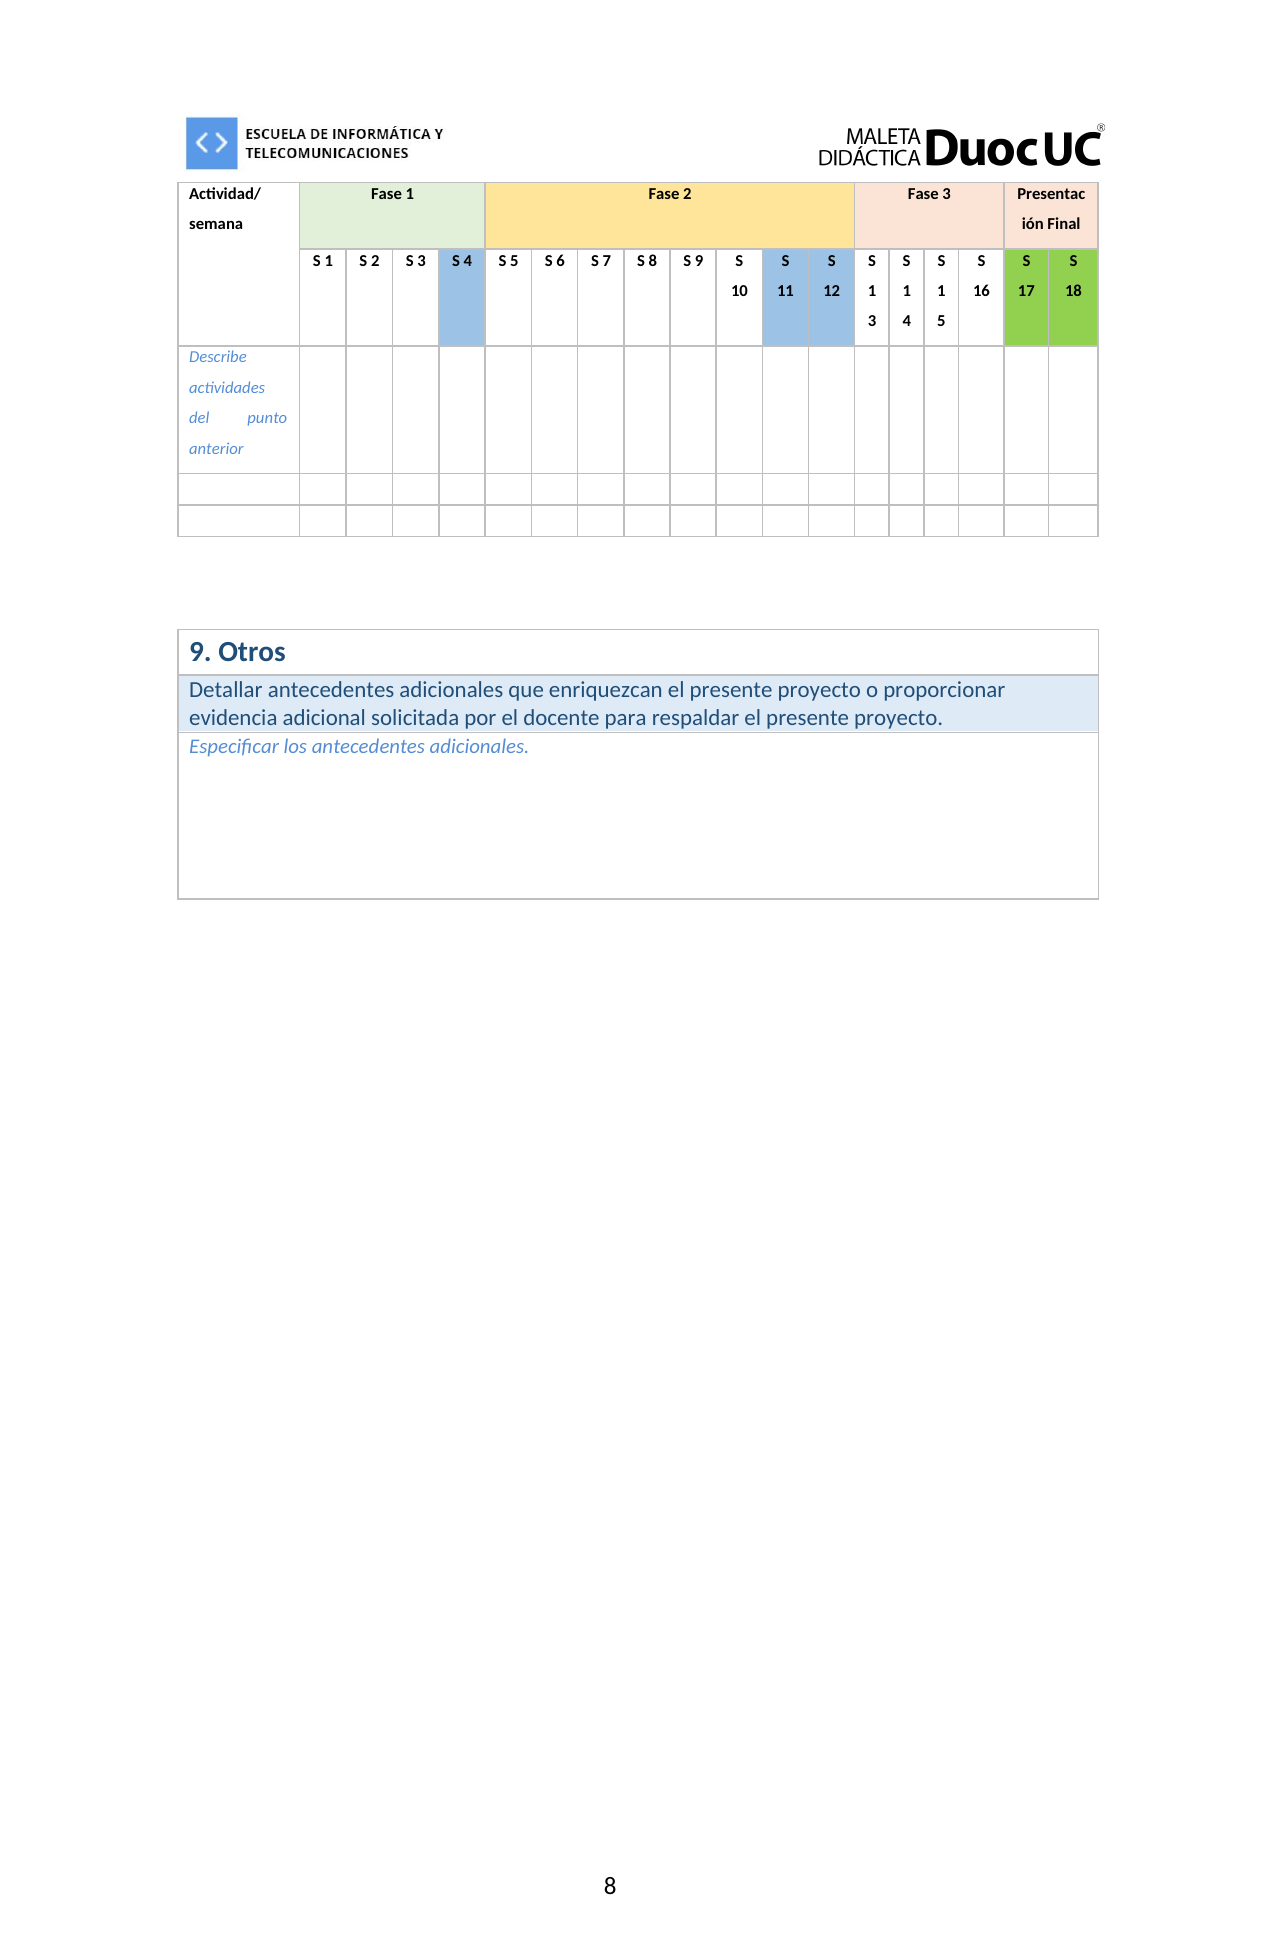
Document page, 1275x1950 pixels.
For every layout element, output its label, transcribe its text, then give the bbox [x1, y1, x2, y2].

table_cell [347, 474, 392, 504]
table_cell [486, 506, 531, 536]
table_header Actividad/semana [179, 183, 299, 345]
table_cell [671, 506, 715, 536]
table_cell [179, 474, 299, 504]
table_header Fase 3 [855, 183, 1003, 248]
table_cell [393, 474, 438, 504]
table_cell S 11 [763, 250, 808, 345]
table_cell [625, 474, 669, 504]
table_cell [393, 506, 438, 536]
table_cell [855, 347, 888, 473]
table_cell [1005, 506, 1048, 536]
table_cell [855, 474, 888, 504]
table_cell [300, 506, 345, 536]
table_cell S 6 [532, 250, 577, 345]
table_cell [1049, 474, 1097, 504]
table_cell [671, 474, 715, 504]
table_cell S 17 [1005, 250, 1048, 345]
table_cell [347, 347, 392, 473]
table_cell [532, 347, 577, 473]
table_cell [347, 506, 392, 536]
table_cell [440, 347, 484, 473]
table_cell [625, 347, 669, 473]
table_cell [440, 506, 484, 536]
table_cell S 13 [855, 250, 888, 345]
table_cell S 5 [486, 250, 531, 345]
table_cell S 7 [578, 250, 623, 345]
table_header 9. Otros [179, 630, 1098, 674]
table_header Fase 2 [486, 183, 854, 248]
table_cell S 14 [890, 250, 923, 345]
table_cell [890, 474, 923, 504]
table_cell [625, 506, 669, 536]
table_cell Describe actividades del punto anterior [179, 347, 299, 473]
table_cell [925, 347, 958, 473]
table_cell [959, 347, 1003, 473]
table_cell [1049, 347, 1097, 473]
table_cell [1005, 347, 1048, 473]
table_cell [809, 506, 854, 536]
table_cell [578, 347, 623, 473]
table_cell Detallar antecedentes adicionales que enriquezcan el presente proyecto o proporcionar evidencia adicional solicitada por el docente para respaldar el presente proyecto. [179, 676, 1098, 731]
table_cell S 15 [925, 250, 958, 345]
table_cell S 16 [959, 250, 1003, 345]
table_cell S 4 [440, 250, 484, 345]
table_cell [890, 506, 923, 536]
table_header Presentación Final [1005, 183, 1097, 248]
picture [166, 102, 463, 182]
table_cell S 12 [809, 250, 854, 345]
table_cell [671, 347, 715, 473]
picture [814, 119, 1117, 171]
table_cell [717, 506, 762, 536]
table_cell S 18 [1049, 250, 1097, 345]
table_cell [763, 474, 808, 504]
table_cell [1005, 474, 1048, 504]
table_cell [300, 474, 345, 504]
table_cell [440, 474, 484, 504]
table_cell [532, 474, 577, 504]
table_cell S 2 [347, 250, 392, 345]
table_cell [717, 474, 762, 504]
table_header Fase 1 [300, 183, 484, 248]
table_cell [809, 474, 854, 504]
table_cell [925, 506, 958, 536]
table_cell Especificar los antecedentes adicionales. [179, 733, 1098, 898]
table_cell [763, 506, 808, 536]
table_cell [300, 347, 345, 473]
table_cell [959, 506, 1003, 536]
table_cell S 10 [717, 250, 762, 345]
table_cell S 9 [671, 250, 715, 345]
table_cell [925, 474, 958, 504]
table_cell S 1 [300, 250, 345, 345]
table_cell [959, 474, 1003, 504]
table_cell [763, 347, 808, 473]
table_cell S 8 [625, 250, 669, 345]
table_cell [855, 506, 888, 536]
table_cell [486, 347, 531, 473]
table_cell [486, 474, 531, 504]
table_cell [1049, 506, 1097, 536]
table_cell [809, 347, 854, 473]
table_cell [890, 347, 923, 473]
table_cell [532, 506, 577, 536]
table_cell S 3 [393, 250, 438, 345]
table_cell [393, 347, 438, 473]
table_cell [179, 506, 299, 536]
table_cell [578, 474, 623, 504]
table_cell [717, 347, 762, 473]
table_cell [578, 506, 623, 536]
